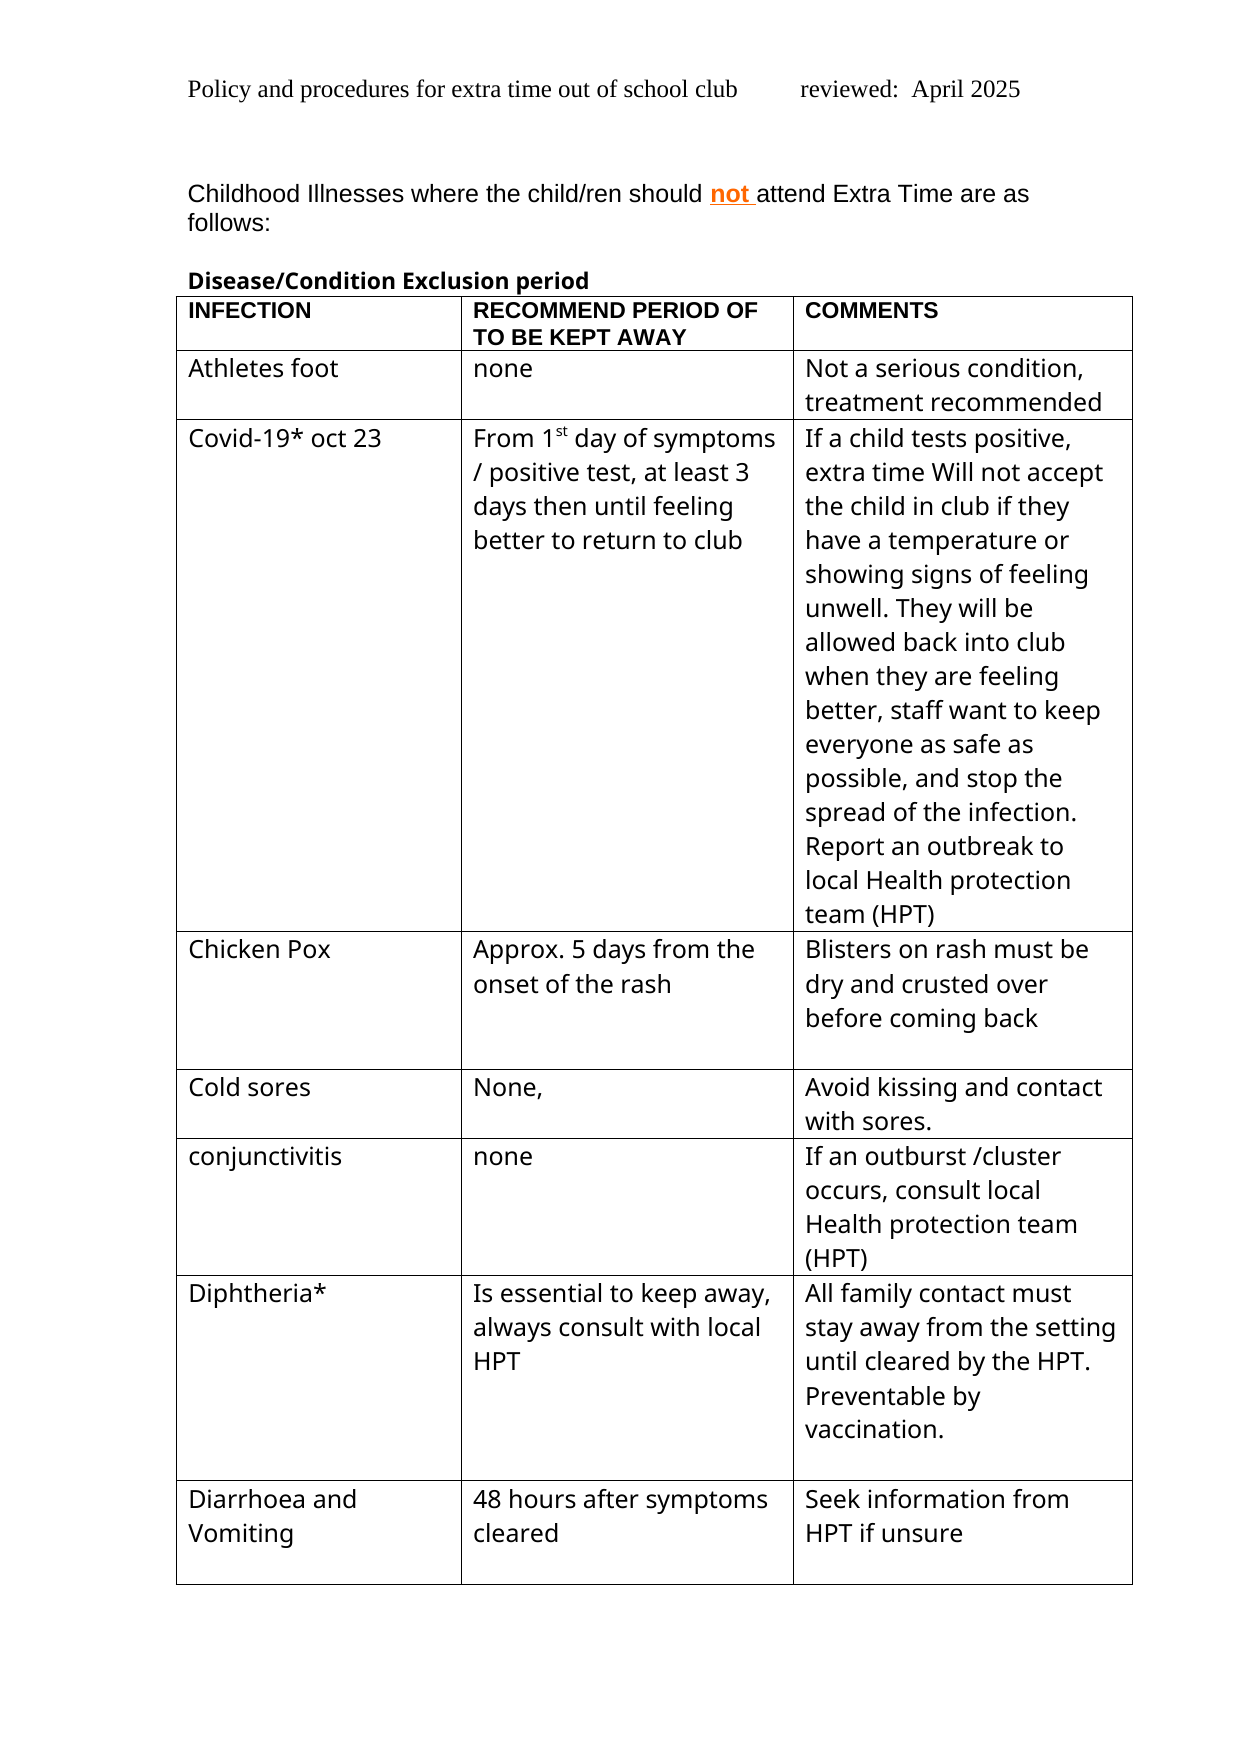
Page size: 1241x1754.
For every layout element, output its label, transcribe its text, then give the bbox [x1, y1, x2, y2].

table_cell Not a serious condition, treatment recommended [794, 351, 1132, 419]
table_cell All family contact must stay away from the setting until cleared by the HPT. Preventable by vaccination. [794, 1276, 1132, 1480]
table_cell conjunctivitis [177, 1139, 461, 1275]
table_cell Diarrhoea and Vomiting [177, 1481, 461, 1583]
text Disease/Condition Exclusion period [187, 265, 1053, 296]
table_header RECOMMEND PERIOD OF TO BE KEPT AWAY [462, 297, 793, 350]
table_cell Is essential to keep away, always consult with local HPT [462, 1276, 793, 1480]
table_cell Diphtheria* [177, 1276, 461, 1480]
table_cell Cold sores [177, 1070, 461, 1138]
text Childhood Illnesses where the child/ren should not attend Extra Time are as follows: [187, 179, 1053, 236]
table_cell Seek information from HPT if unsure [794, 1481, 1132, 1583]
table_cell Chicken Pox [177, 932, 461, 1068]
table_cell 48 hours after symptoms cleared [462, 1481, 793, 1583]
table_cell Avoid kissing and contact with sores. [794, 1070, 1132, 1138]
table_cell If a child tests positive, extra time Will not accept the child in club if they have a temperature or showing signs of feeling unwell. They will be allowed back into club when they are feeling better, staff want to keep everyone as safe as possible, and stop the spread of the infection. Report an outbreak to local Health protection team (HPT) [794, 420, 1132, 931]
table_cell From 1st day of symptoms / positive test, at least 3 days then until feeling better to return to club [462, 420, 793, 931]
table_cell Covid-19* oct 23 [177, 420, 461, 931]
table_cell Blisters on rash must be dry and crusted over before coming back [794, 932, 1132, 1068]
table_cell none [462, 351, 793, 419]
table_header INFECTION [177, 297, 461, 350]
table_header COMMENTS [794, 297, 1132, 350]
table_cell Approx. 5 days from the onset of the rash [462, 932, 793, 1068]
table_cell If an outburst /cluster occurs, consult local Health protection team (HPT) [794, 1139, 1132, 1275]
table_cell None, [462, 1070, 793, 1138]
table_cell none [462, 1139, 793, 1275]
table_cell Athletes foot [177, 351, 461, 419]
